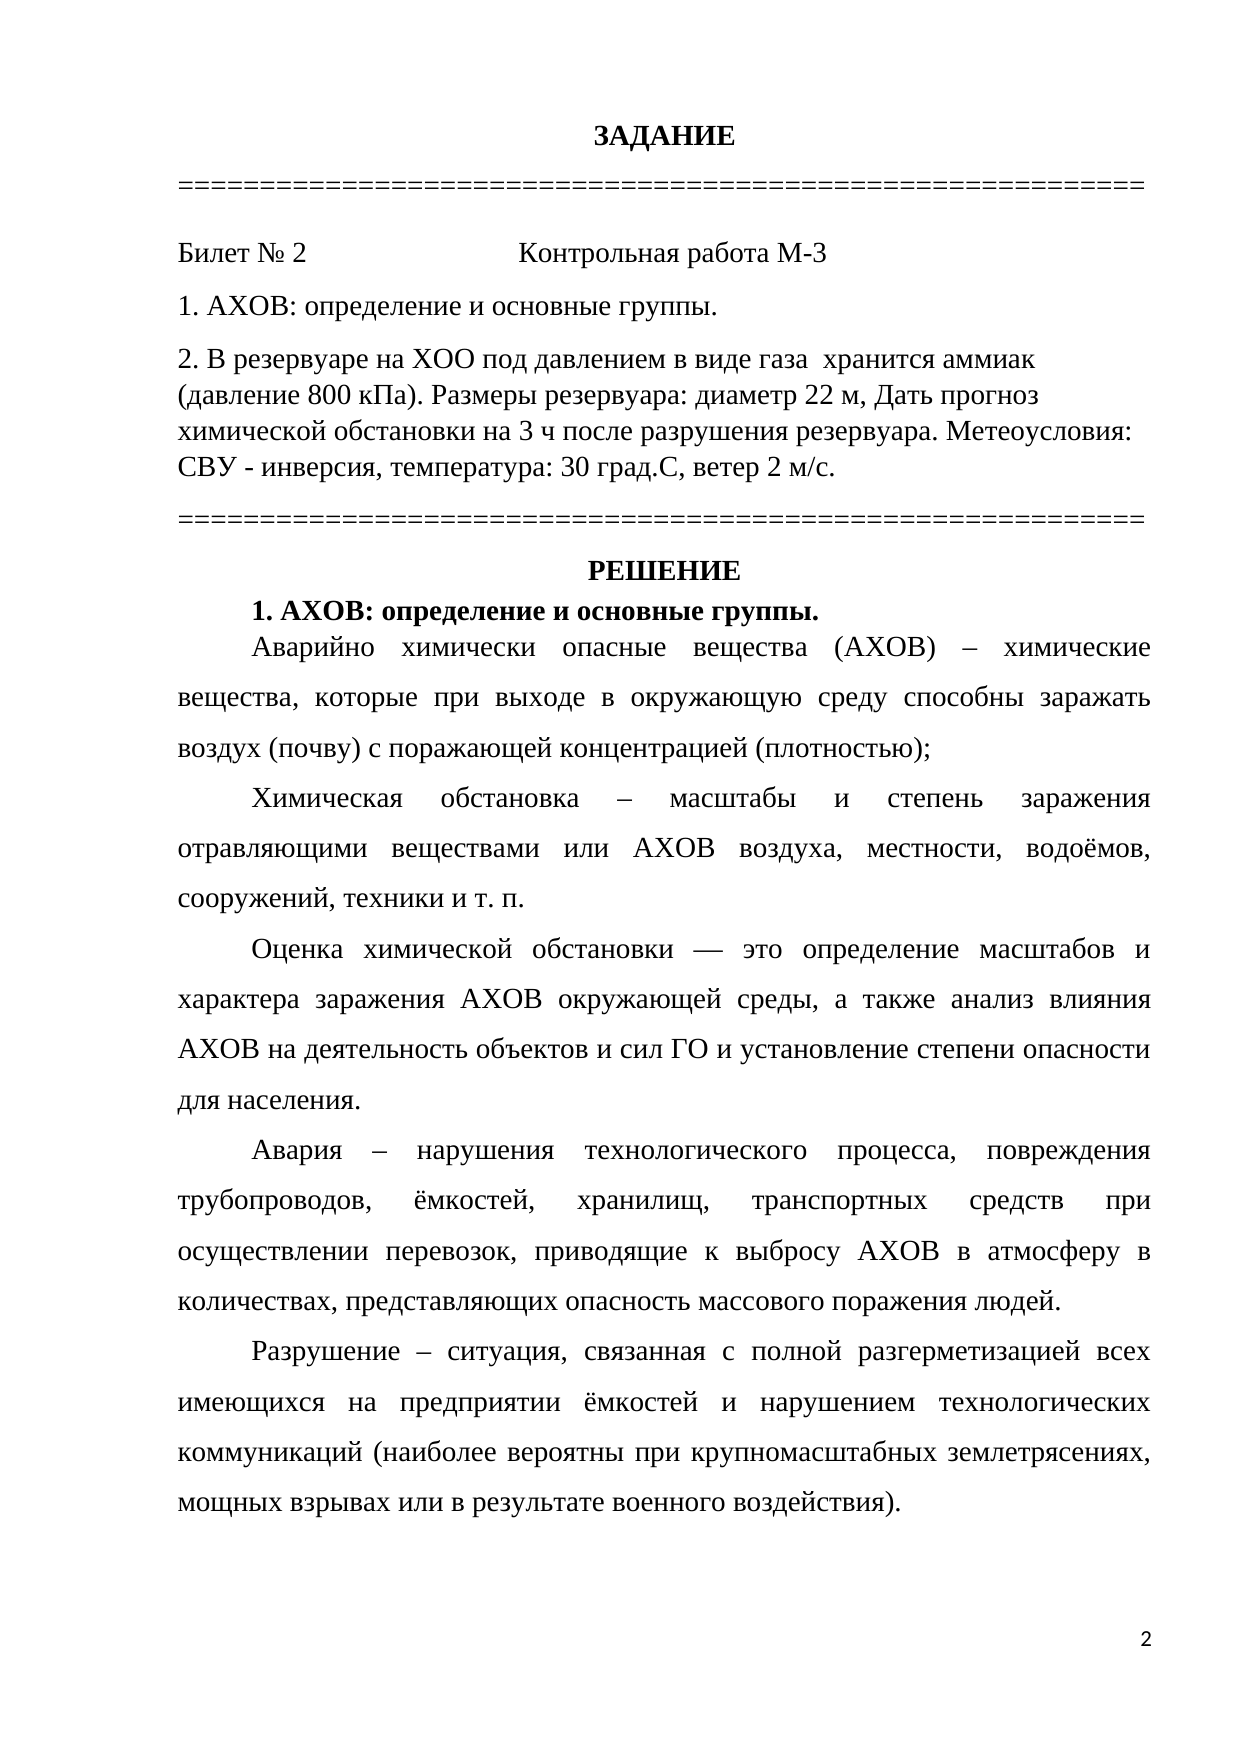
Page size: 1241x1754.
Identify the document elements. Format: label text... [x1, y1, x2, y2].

text Оценка химической обстановки — это определение масштабов и характера заражения АХОВ окружающей среды, а также анализ влияния АХОВ на деятельность объектов и сил ГО и установление степени опасности для населения. [177, 931, 1152, 1115]
subtitle ЗАДАНИЕ [177, 118, 1152, 152]
text 2. В резервуаре на ХОО под давлением в виде газа хранится аммиак (давление 800 кПа). Размеры резервуара: диаметр 22 м, Дать прогноз химической обстановки на 3 ч после разрушения резервуара. Метеоусловия: СВУ - инверсия, температура: 30 град.С, ветер 2 м/с. [177, 341, 1152, 483]
subtitle 1. АХОВ: определение и основные группы. [177, 593, 1152, 626]
text Билет № 2 Контрольная работа М-3 [177, 235, 1152, 269]
text Авария – нарушения технологического процесса, повреждения трубопроводов, ёмкостей, хранилищ, транспортных средств при осуществлении перевозок, приводящие к выбросу АХОВ в атмосферу в количествах, представляющих опасность массового поражения людей. [177, 1132, 1152, 1317]
text Разрушение – ситуация, связанная с полной разгерметизацией всех имеющихся на предприятии ёмкостей и нарушением технологических коммуникаций (наиболее вероятны при крупномасштабных землетрясениях, мощных взрывах или в результате военного воздействия). [177, 1333, 1152, 1518]
text Аварийно химически опасные вещества (АХОВ) – химические вещества, которые при выходе в окружающую среду способны заражать воздух (почву) с поражающей концентрацией (плотностью); [177, 629, 1152, 763]
text =========================================================== [177, 168, 1152, 202]
text Химическая обстановка – масштабы и степень заражения отравляющими веществами или АХОВ воздуха, местности, водоёмов, сооружений, техники и т. п. [177, 780, 1152, 914]
text =========================================================== [177, 502, 1152, 536]
text 1. АХОВ: определение и основные группы. [177, 288, 1152, 322]
subtitle РЕШЕНИЕ [177, 553, 1152, 586]
